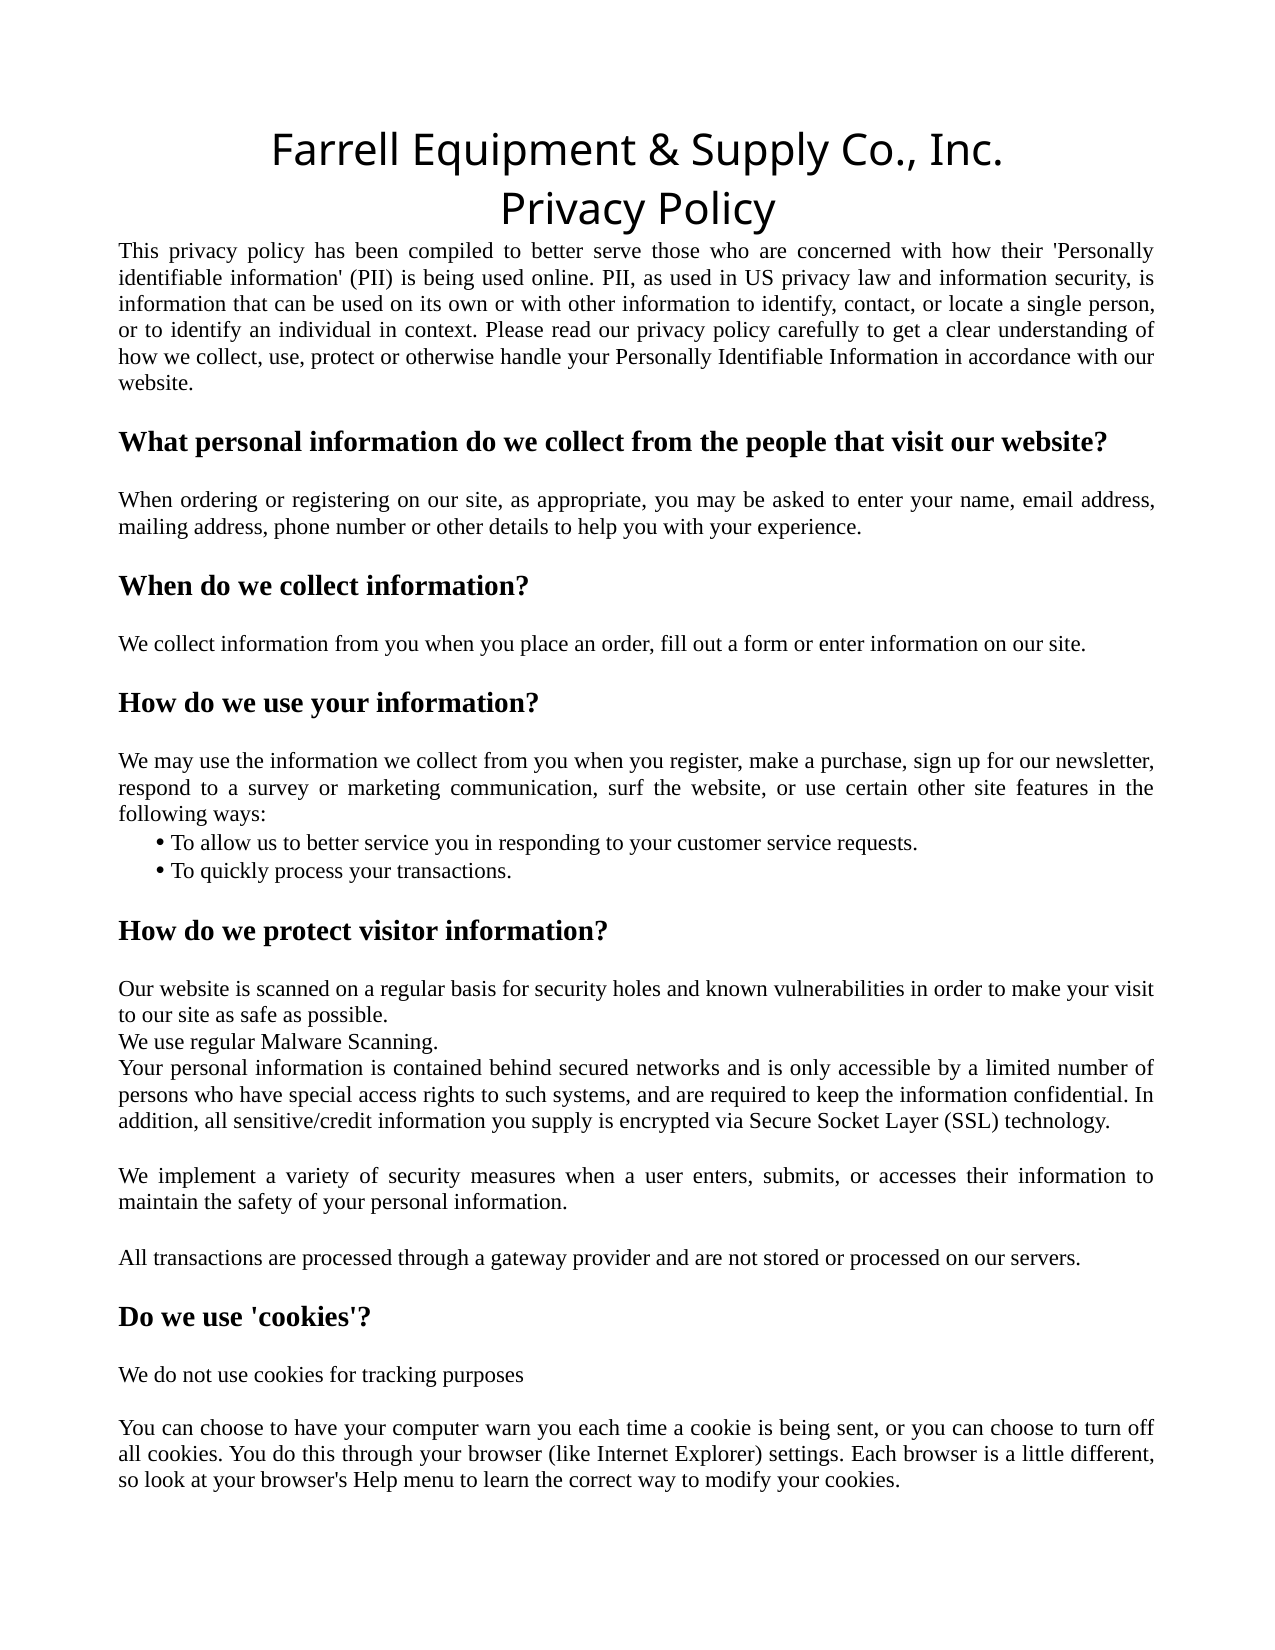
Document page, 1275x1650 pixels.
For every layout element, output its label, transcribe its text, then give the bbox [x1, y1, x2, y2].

text We may use the information we collect from you when you register, make a purchase, sign up for our newsletter, respond to a survey or marketing communication, surf the website, or use certain other site features in the following ways: [118, 748, 1157, 827]
text We use regular Malware Scanning. [118, 1028, 1157, 1054]
text When do we collect information? [118, 568, 1157, 601]
text We implement a variety of security measures when a user enters, submits, or accesses their information to maintain the safety of your personal information. [118, 1162, 1157, 1215]
text • To quickly process your transactions. [118, 855, 1157, 884]
text You can choose to have your computer warn you each time a cookie is being sent, or you can choose to turn off all cookies. You do this through your browser (like Internet Explorer) settings. Each browser is a little different, so look at your browser's Help menu to learn the correct way to modify your cookies. [118, 1387, 1157, 1493]
text This privacy policy has been compiled to better serve those who are concerned with how their 'Personally identifiable information' (PII) is being used online. PII, as used in US privacy law and information security, is information that can be used on its own or with other information to identify, contact, or locate a single person, or to identify an individual in context. Please read our privacy policy carefully to get a clear understanding of how we collect, use, protect or otherwise handle your Personally Identifiable Information in accordance with our website. [118, 237, 1157, 395]
text When ordering or registering on our site, as appropriate, you may be asked to enter your name, email address, mailing address, phone number or other details to help you with your experience. [118, 486, 1157, 539]
text Your personal information is contained behind secured networks and is only accessible by a limited number of persons who have special access rights to such systems, and are required to keep the information confidential. In addition, all sensitive/credit information you supply is encrypted via Secure Socket Layer (SSL) technology. [118, 1054, 1157, 1133]
text Do we use 'cookies'? [118, 1299, 1157, 1332]
text All transactions are processed through a gateway provider and are not stored or processed on our servers. [118, 1243, 1157, 1270]
text Privacy Policy [118, 178, 1157, 237]
text We do not use cookies for tracking purposes [118, 1361, 1157, 1387]
text We collect information from you when you place an order, fill out a form or enter information on our site. [118, 630, 1157, 657]
text What personal information do we collect from the people that visit our website? [118, 424, 1157, 458]
text How do we protect visitor information? [118, 913, 1157, 946]
text • To allow us to better service you in responding to your customer service requests. [118, 827, 1157, 855]
text Our website is scanned on a regular basis for security holes and known vulnerabilities in order to make your visit to our site as safe as possible. [118, 975, 1157, 1028]
text Farrell Equipment & Supply Co., Inc. [118, 118, 1157, 178]
text How do we use your information? [118, 685, 1157, 719]
